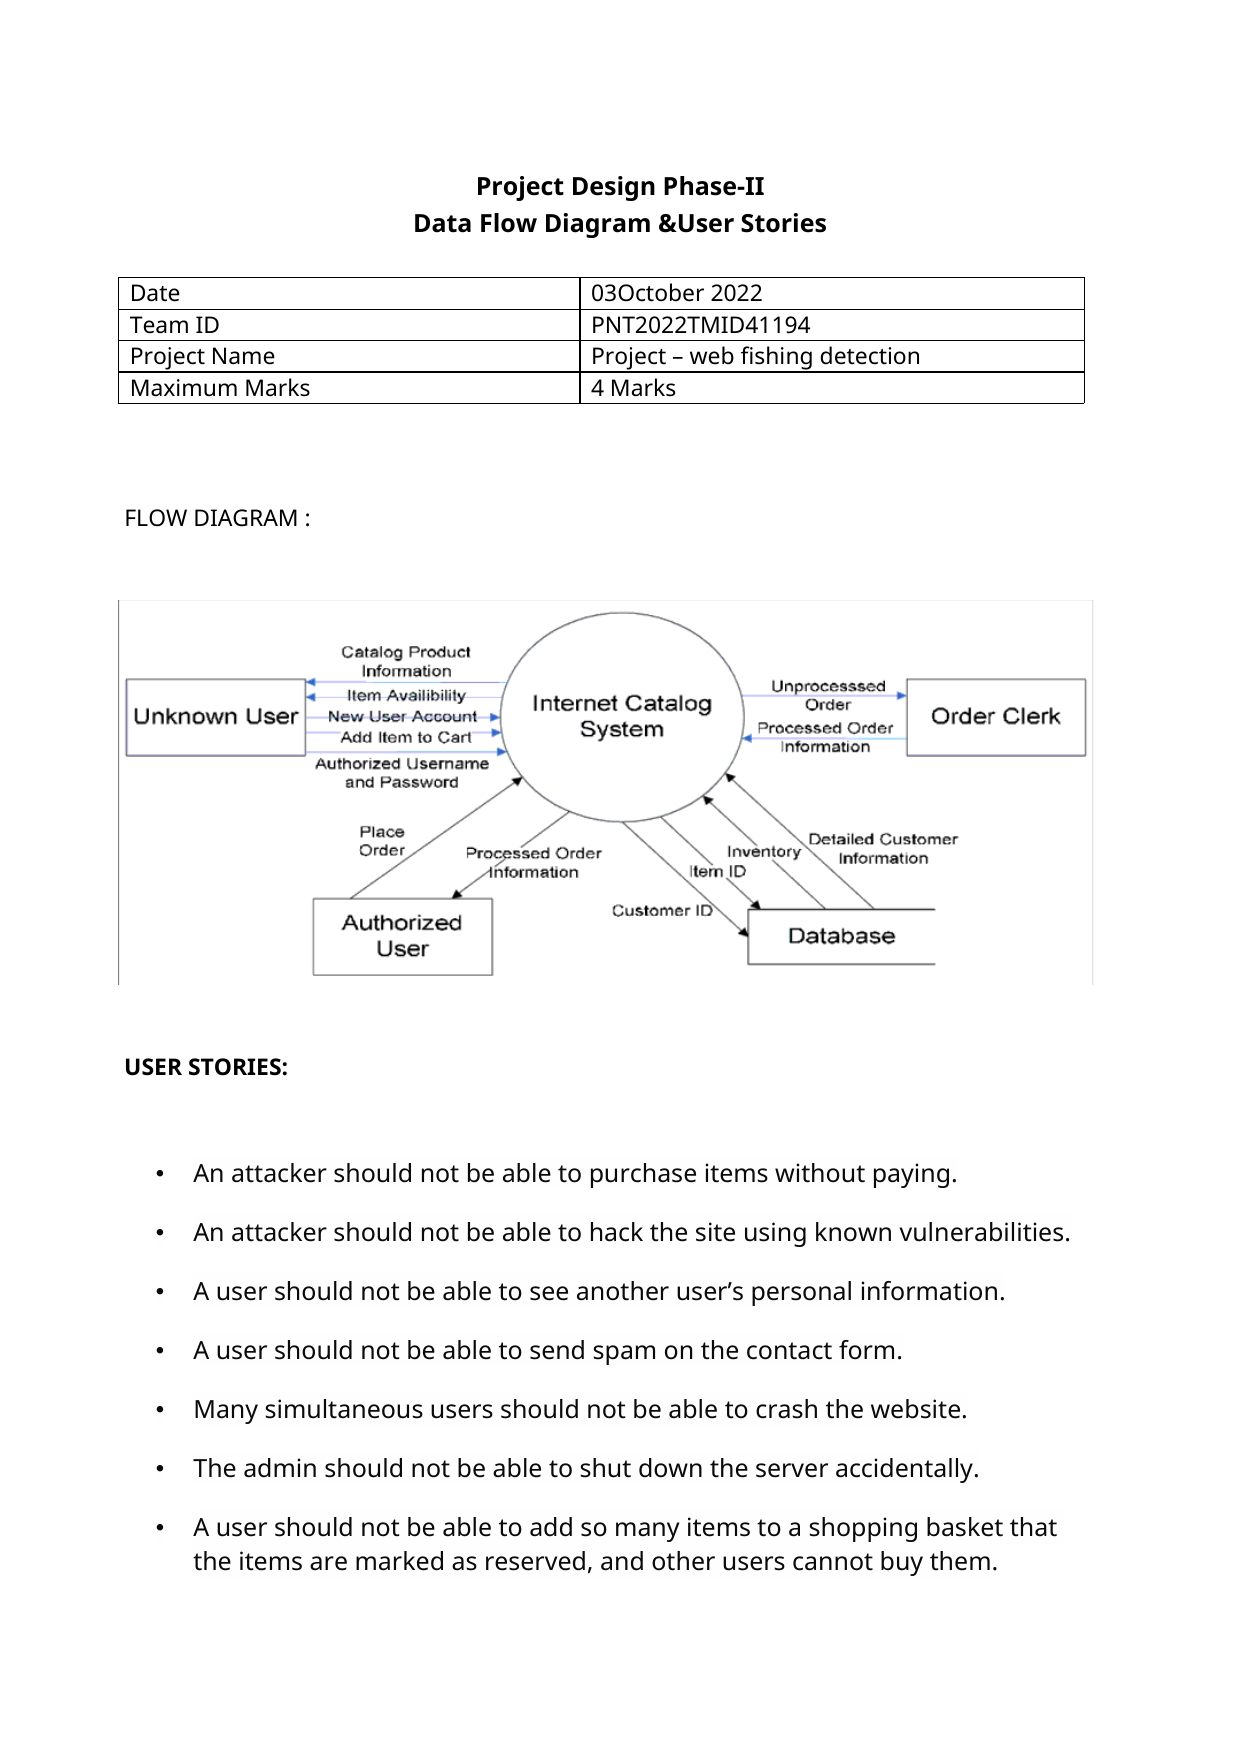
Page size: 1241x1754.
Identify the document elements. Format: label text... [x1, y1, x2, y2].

text Project Design Phase-II [118, 168, 1122, 202]
list A user should not be able to send spam on the contact form. [156, 1332, 1097, 1366]
table_header 03October 2022 [581, 278, 1084, 309]
table_cell 4 Marks [581, 373, 1084, 403]
list A user should not be able to add so many items to a shopping basket that the items are marked as reserved, and other users cannot buy them. [156, 1509, 1097, 1578]
text Data Flow Diagram &User Stories [118, 206, 1122, 239]
table_cell Team ID [119, 310, 579, 340]
text USER STORIES: [118, 1051, 1122, 1082]
text FLOW DIAGRAM : [118, 502, 1122, 533]
table_cell Project – web fishing detection [581, 341, 1084, 371]
list Many simultaneous users should not be able to crash the website. [156, 1391, 1097, 1426]
list An attacker should not be able to purchase items without paying. [156, 1155, 1122, 1189]
list A user should not be able to see another user’s personal information. [156, 1273, 1097, 1307]
list An attacker should not be able to hack the site using known vulnerabilities. [156, 1214, 1097, 1248]
table_cell Maximum Marks [119, 373, 579, 403]
table_header Date [119, 278, 579, 309]
list The admin should not be able to shut down the server accidentally. [156, 1451, 1097, 1484]
table_cell Project Name [119, 341, 579, 371]
table_cell PNT2022TMID41194 [581, 310, 1084, 340]
